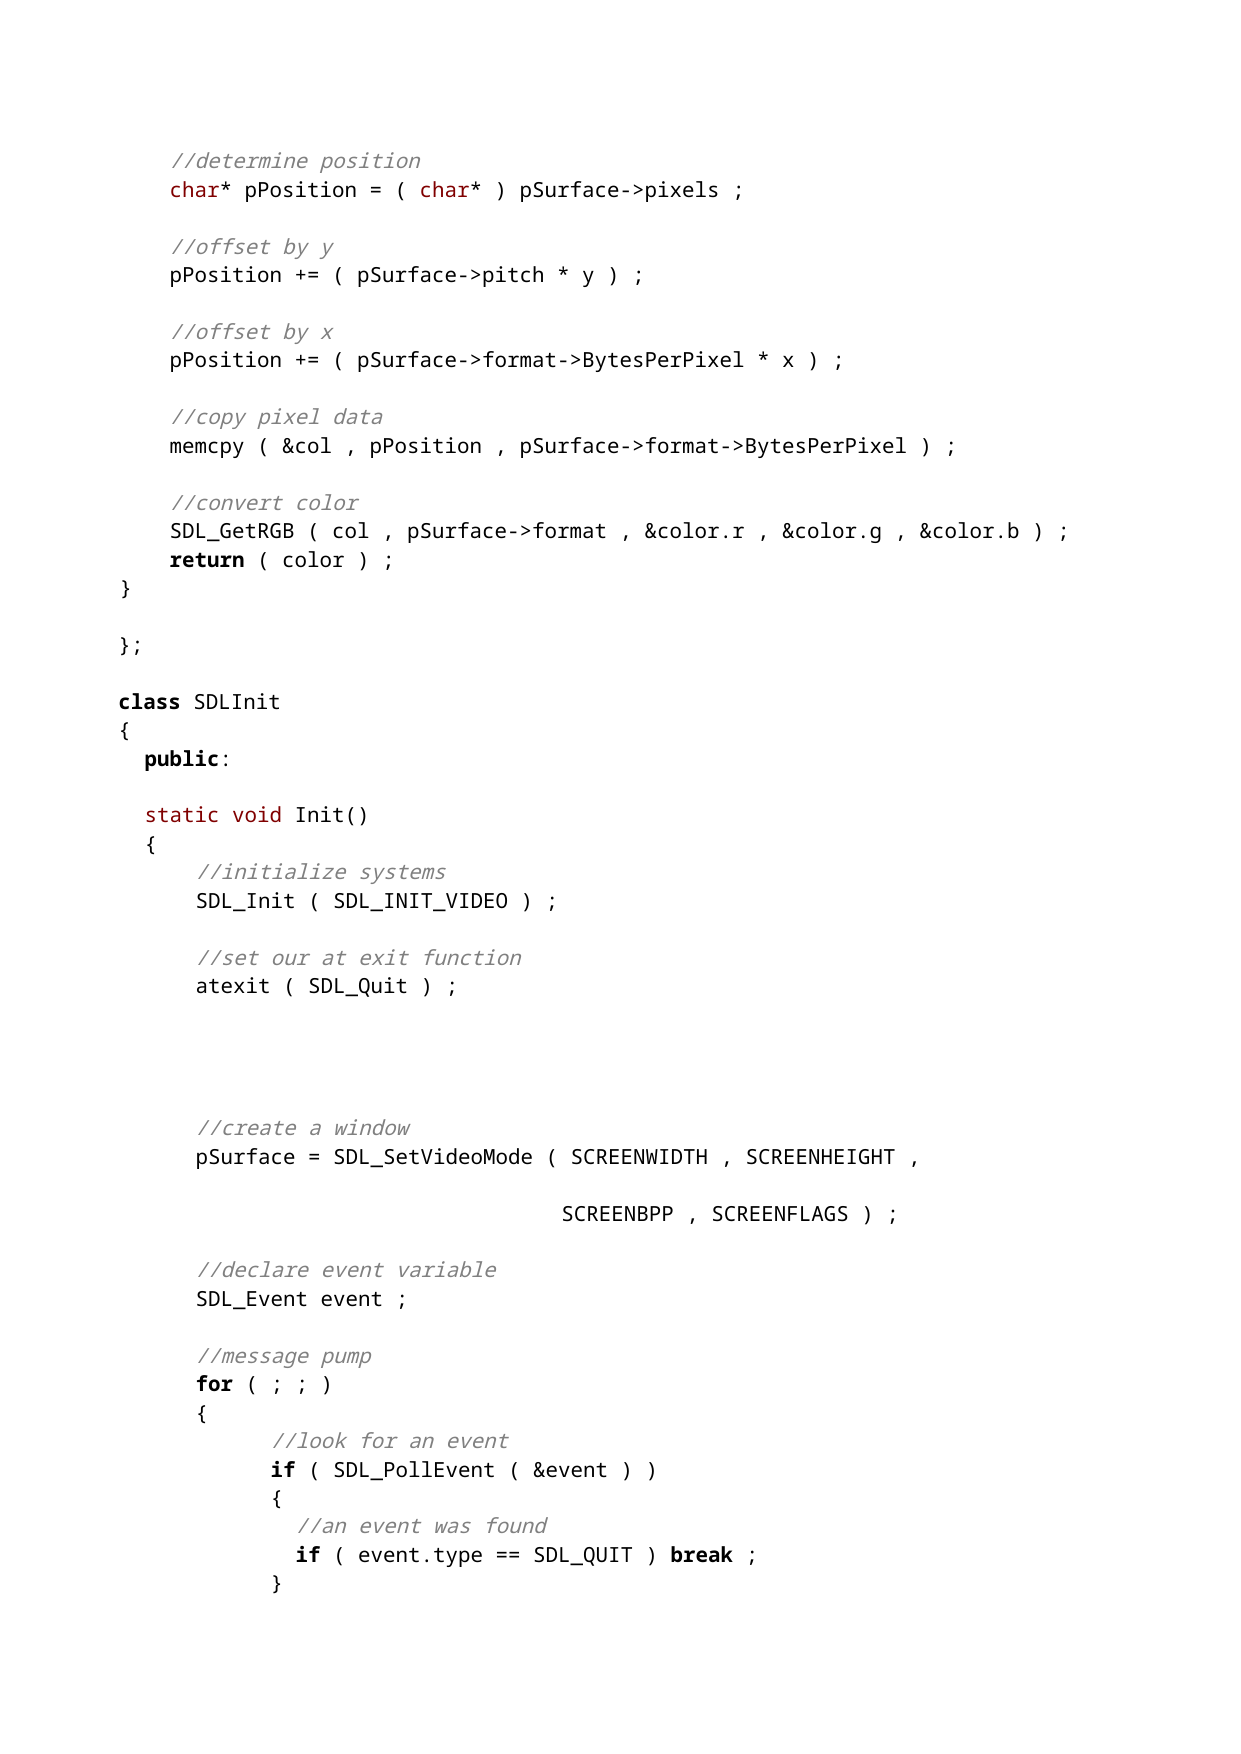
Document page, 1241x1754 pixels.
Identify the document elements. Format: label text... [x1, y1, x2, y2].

text atexit ( SDL_Quit ) ; [0, 971, 1122, 1000]
text //initialize systems [0, 857, 1122, 886]
text for ( ; ; ) [0, 1369, 1122, 1398]
text //declare event variable [0, 1256, 1122, 1284]
text pPosition += ( pSurface->format->BytesPerPixel * x ) ; [44, 346, 1122, 374]
text //set our at exit function [0, 943, 1122, 971]
text } [44, 573, 1122, 602]
text char* pPosition = ( char* ) pSurface->pixels ; [44, 175, 1122, 203]
text pPosition += ( pSurface->pitch * y ) ; [44, 260, 1122, 289]
text public: [44, 744, 1122, 772]
text //offset by y [44, 232, 1122, 260]
text pSurface = SDL_SetVideoMode ( SCREENWIDTH , SCREENHEIGHT , [0, 1142, 1122, 1170]
text } [0, 1568, 1122, 1597]
text if ( SDL_PollEvent ( &event ) ) [0, 1455, 1122, 1483]
text static void Init() [44, 801, 1122, 829]
text }; [118, 630, 1122, 658]
text SDL_GetRGB ( col , pSurface->format , &color.r , &color.g , &color.b ) ; [44, 516, 1122, 545]
text memcpy ( &col , pPosition , pSurface->format->BytesPerPixel ) ; [44, 431, 1122, 459]
text { [0, 1483, 1122, 1512]
text //message pump [0, 1341, 1122, 1369]
text { [118, 715, 1122, 744]
text return ( color ) ; [44, 545, 1122, 573]
text { [0, 1398, 1122, 1426]
text //offset by x [44, 317, 1122, 346]
text SDL_Init ( SDL_INIT_VIDEO ) ; [0, 886, 1122, 914]
text //an event was found [0, 1512, 1122, 1540]
text //look for an event [0, 1426, 1122, 1455]
text //create a window [0, 1113, 1122, 1142]
text { [44, 829, 1122, 857]
text //determine position [44, 147, 1122, 175]
text class SDLInit [118, 687, 1122, 715]
text //convert color [44, 488, 1122, 516]
text //copy pixel data [44, 402, 1122, 431]
text SCREENBPP , SCREENFLAGS ) ; [561, 1170, 1122, 1227]
text if ( event.type == SDL_QUIT ) break ; [0, 1540, 1122, 1568]
text SDL_Event event ; [0, 1284, 1122, 1312]
